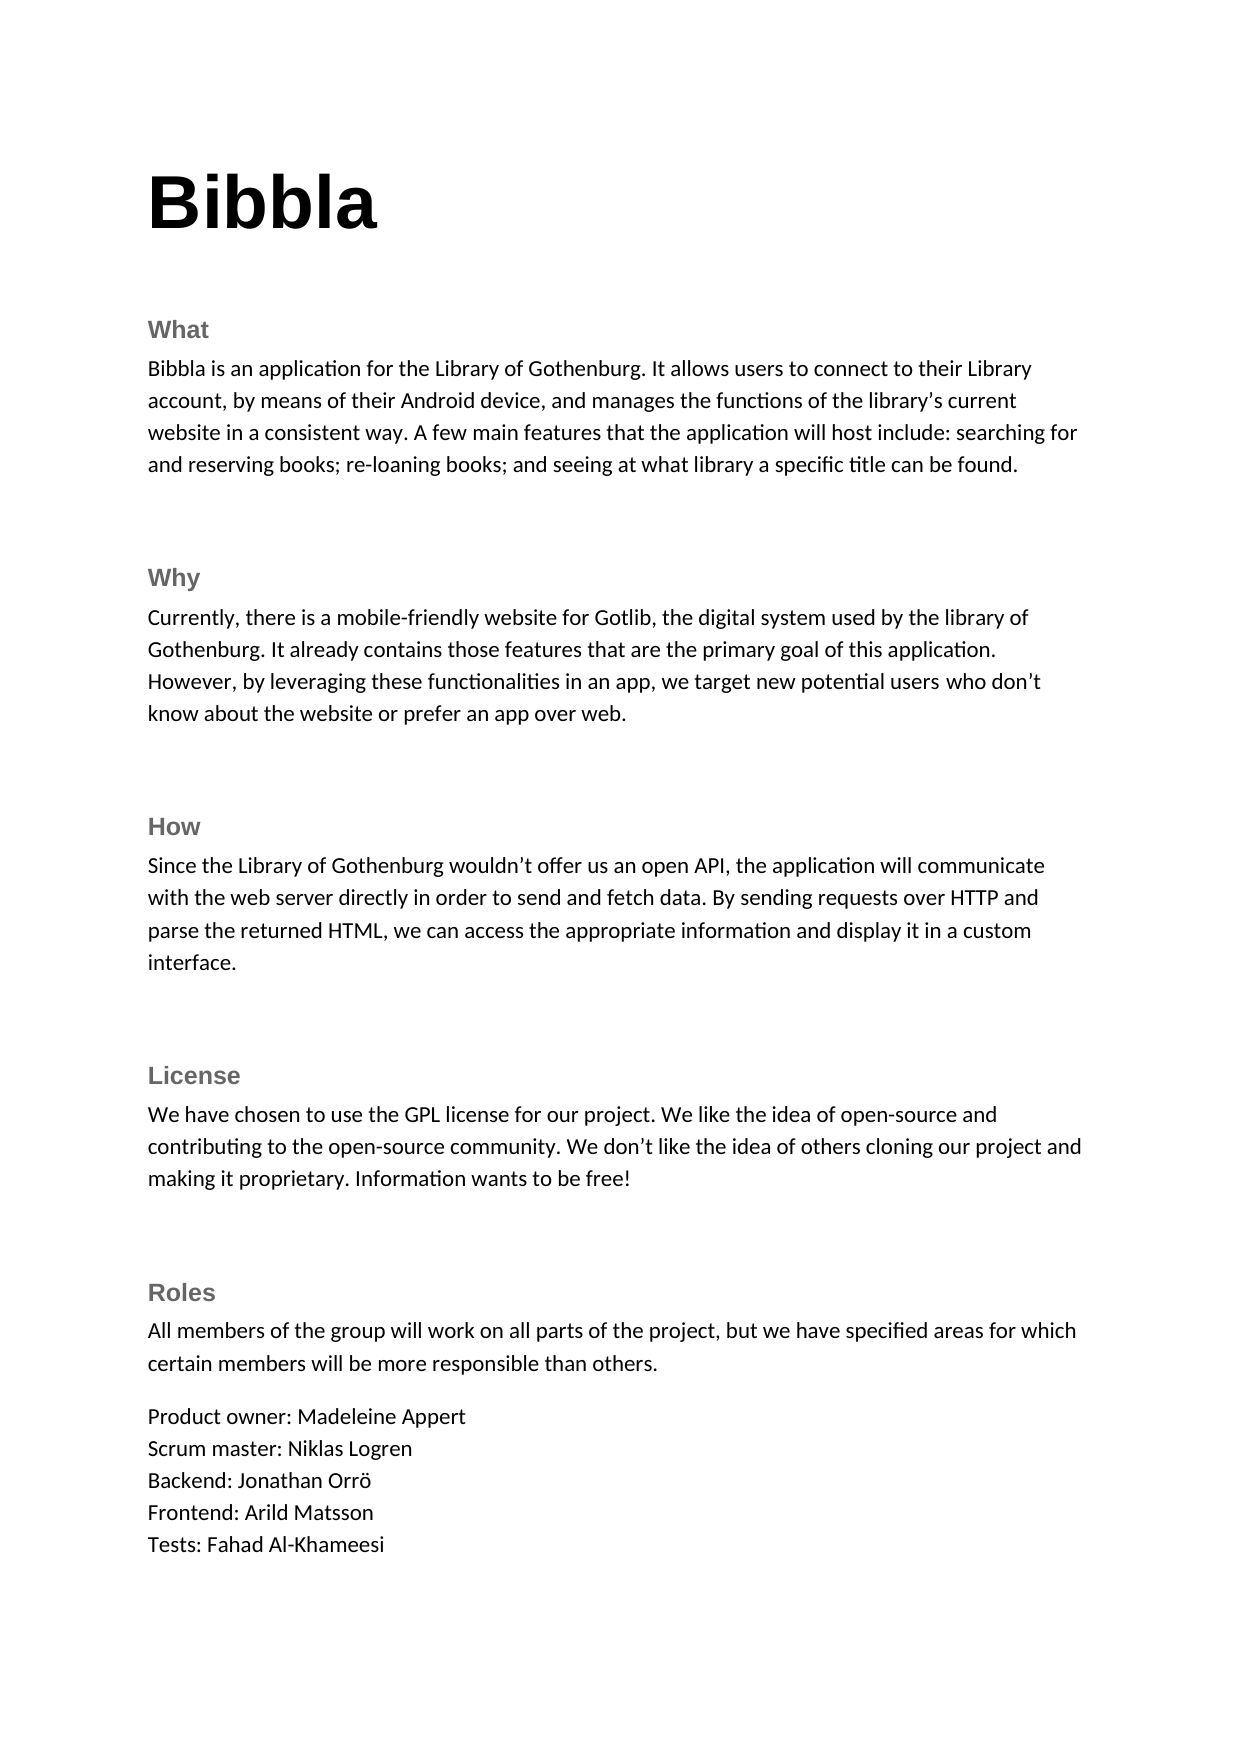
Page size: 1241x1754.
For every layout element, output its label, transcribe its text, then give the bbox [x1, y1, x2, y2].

text Bibbla [148, 158, 1093, 244]
text License [148, 1061, 1093, 1090]
text We have chosen to use the GPL license for our project. We like the idea of open-source and contributing to the open-source community. We don’t like the idea of others cloning our project and making it proprietary. Information wants to be free! [148, 1100, 1093, 1192]
text All members of the group will work on all parts of the project, but we have specified areas for which certain members will be more responsible than others. [148, 1317, 1093, 1377]
text Roles [148, 1277, 1093, 1306]
text Currently, there is a mobile-friendly website for Gotlib, the digital system used by the library of Gothenburg. It already contains those features that are the primary goal of this application. However, by leveraging these functionalities in an app, we target new potential users who don’t know about the website or prefer an app over web. [148, 603, 1093, 727]
text Bibbla is an application for the Library of Gothenburg. It allows users to connect to their Library account, by means of their Android device, and manages the functions of the library’s current website in a consistent way. A few main features that the application will host include: searching for and reserving books; re-loaning books; and seeing at what library a specific title can be found. [148, 354, 1093, 478]
text Why [148, 563, 1093, 592]
text Product owner: Madeleine Appert Scrum master: Niklas Logren Backend: Jonathan Orrö Frontend: Arild Matsson Tests: Fahad Al-Khameesi [148, 1402, 1093, 1559]
text What [148, 315, 1093, 343]
text Since the Library of Gothenburg wouldn’t offer us an open API, the application will communicate with the web server directly in order to send and fetch data. By sending requests over HTTP and parse the returned HTML, we can access the appropriate information and display it in a custom interface. [148, 851, 1093, 976]
text How [148, 812, 1093, 841]
